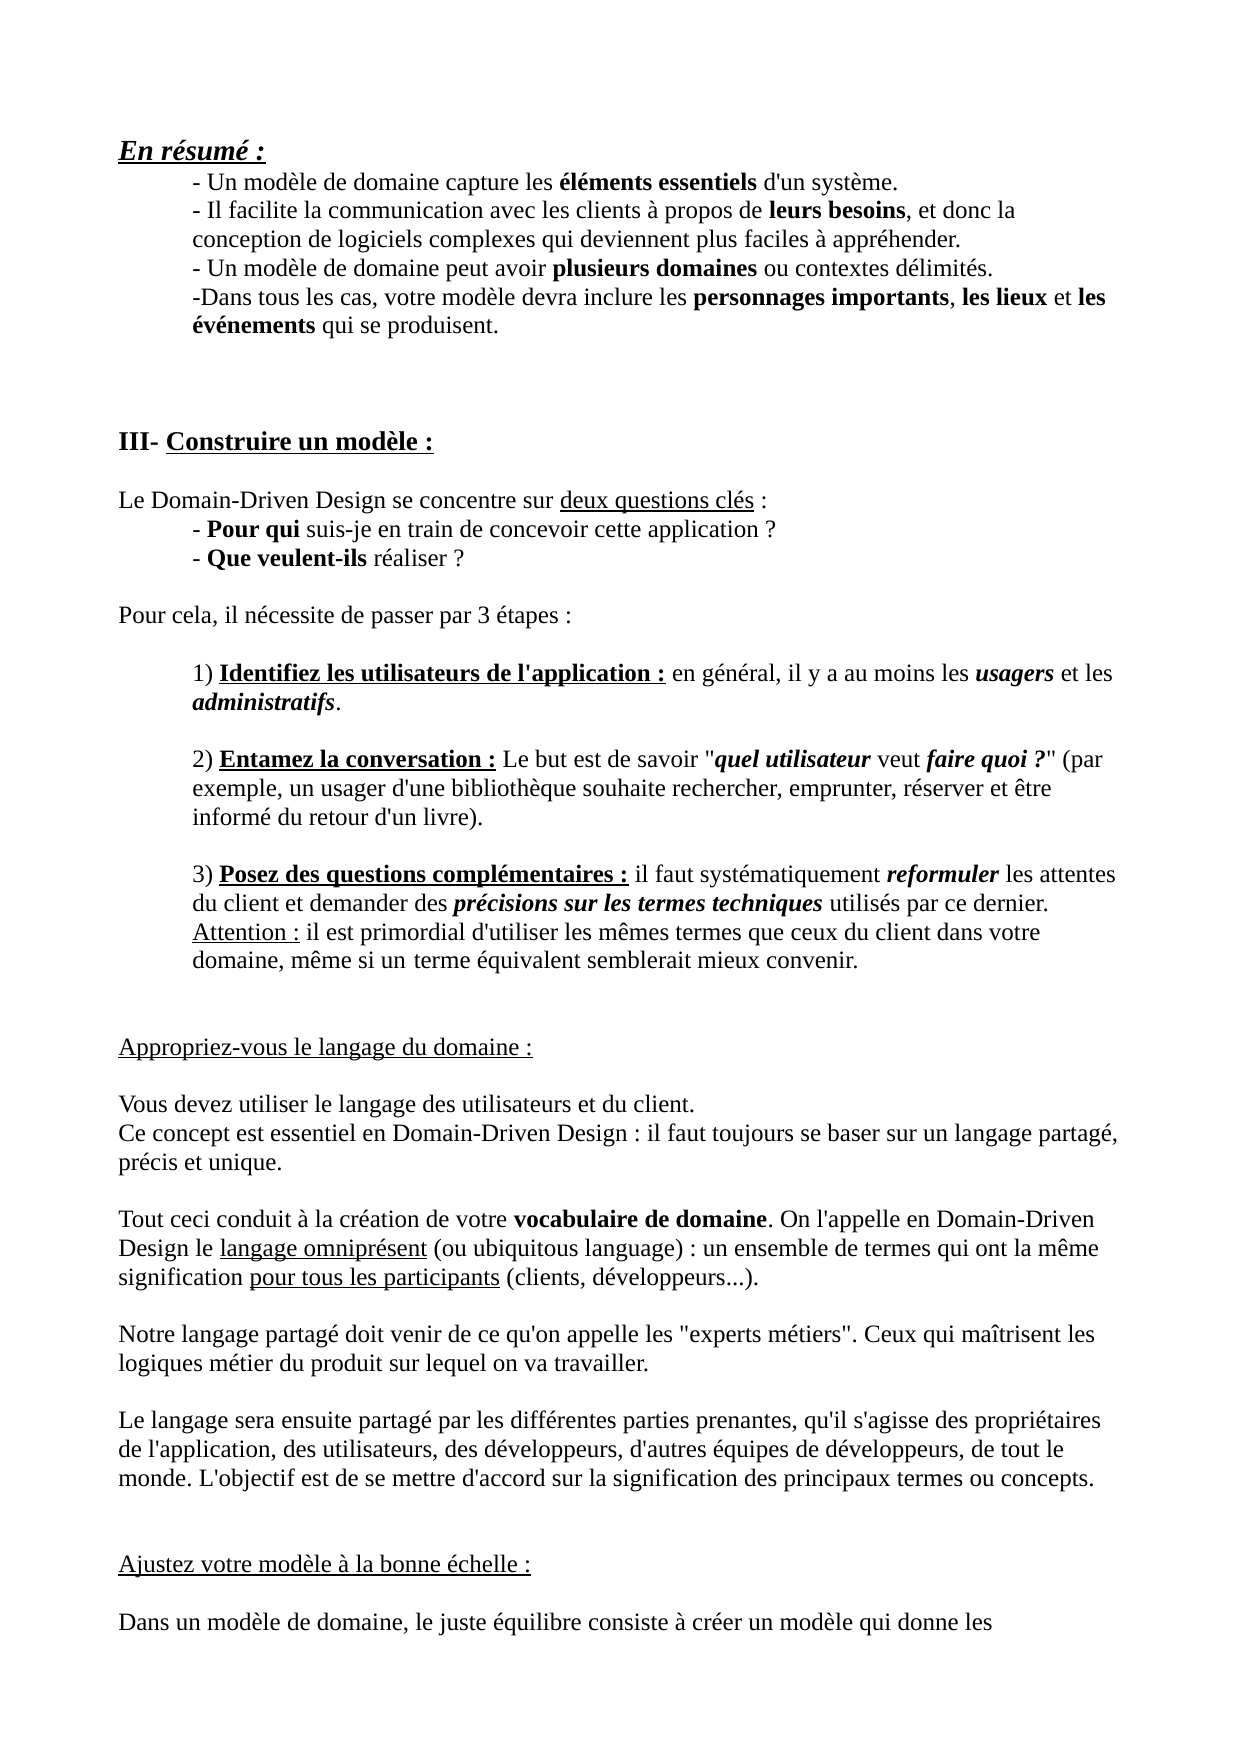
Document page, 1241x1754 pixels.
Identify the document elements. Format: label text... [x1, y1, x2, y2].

text Notre langage partagé doit venir de ce qu'on appelle les "experts métiers". Ceux qui maîtrisent les logiques métier du produit sur lequel on va travailler. [118, 1319, 1122, 1377]
text Vous devez utiliser le langage des utilisateurs et du client. [118, 1089, 1122, 1118]
text Ajustez votre modèle à la bonne échelle : [118, 1549, 1122, 1578]
text - Que veulent-ils réaliser ? [118, 543, 1122, 572]
text 3) Posez des questions complémentaires : il faut systématiquement reformuler les attentes du client et demander des précisions sur les termes techniques utilisés par ce dernier. Attention : il est primordial d'utiliser les mêmes termes que ceux du client dans votre domaine, même si un terme équivalent semblerait mieux convenir. [118, 859, 1122, 974]
text - Il facilite la communication avec les clients à propos de leurs besoins, et donc la conception de logiciels complexes qui deviennent plus faciles à appréhender. [118, 195, 1122, 253]
text -Dans tous les cas, votre modèle devra inclure les personnages importants, les lieux et les événements qui se produisent. [118, 282, 1122, 339]
text Tout ceci conduit à la création de votre vocabulaire de domaine. On l'appelle en Domain-Driven Design le langage omniprésent (ou ubiquitous language) : un ensemble de termes qui ont la même signification pour tous les participants (clients, développeurs...). [118, 1204, 1122, 1290]
text Ce concept est essentiel en Domain-Driven Design : il faut toujours se baser sur un langage partagé, précis et unique. [118, 1118, 1122, 1175]
text 1) Identifiez les utilisateurs de l'application : en général, il y a au moins les usagers et les administratifs. [118, 658, 1122, 715]
text Dans un modèle de domaine, le juste équilibre consiste à créer un modèle qui donne les [118, 1607, 1122, 1635]
text Appropriez-vous le langage du domaine : [118, 1032, 1122, 1060]
text - Pour qui suis-je en train de concevoir cette application ? [118, 514, 1122, 543]
text III- Construire un modèle : [118, 425, 1122, 457]
text Pour cela, il nécessite de passer par 3 étapes : [118, 600, 1122, 629]
text Le Domain-Driven Design se concentre sur deux questions clés : [118, 485, 1122, 514]
text En résumé : [118, 133, 1122, 167]
text Le langage sera ensuite partagé par les différentes parties prenantes, qu'il s'agisse des propriétaires de l'application, des utilisateurs, des développeurs, d'autres équipes de développeurs, de tout le monde. L'objectif est de se mettre d'accord sur la signification des principaux termes ou concepts. [118, 1405, 1122, 1492]
text 2) Entamez la conversation : Le but est de savoir "quel utilisateur veut faire quoi ?" (par exemple, un usager d'une bibliothèque souhaite rechercher, emprunter, réserver et être informé du retour d'un livre). [118, 744, 1122, 830]
text - Un modèle de domaine peut avoir plusieurs domaines ou contextes délimités. [118, 253, 1122, 282]
text - Un modèle de domaine capture les éléments essentiels d'un système. [118, 167, 1122, 195]
